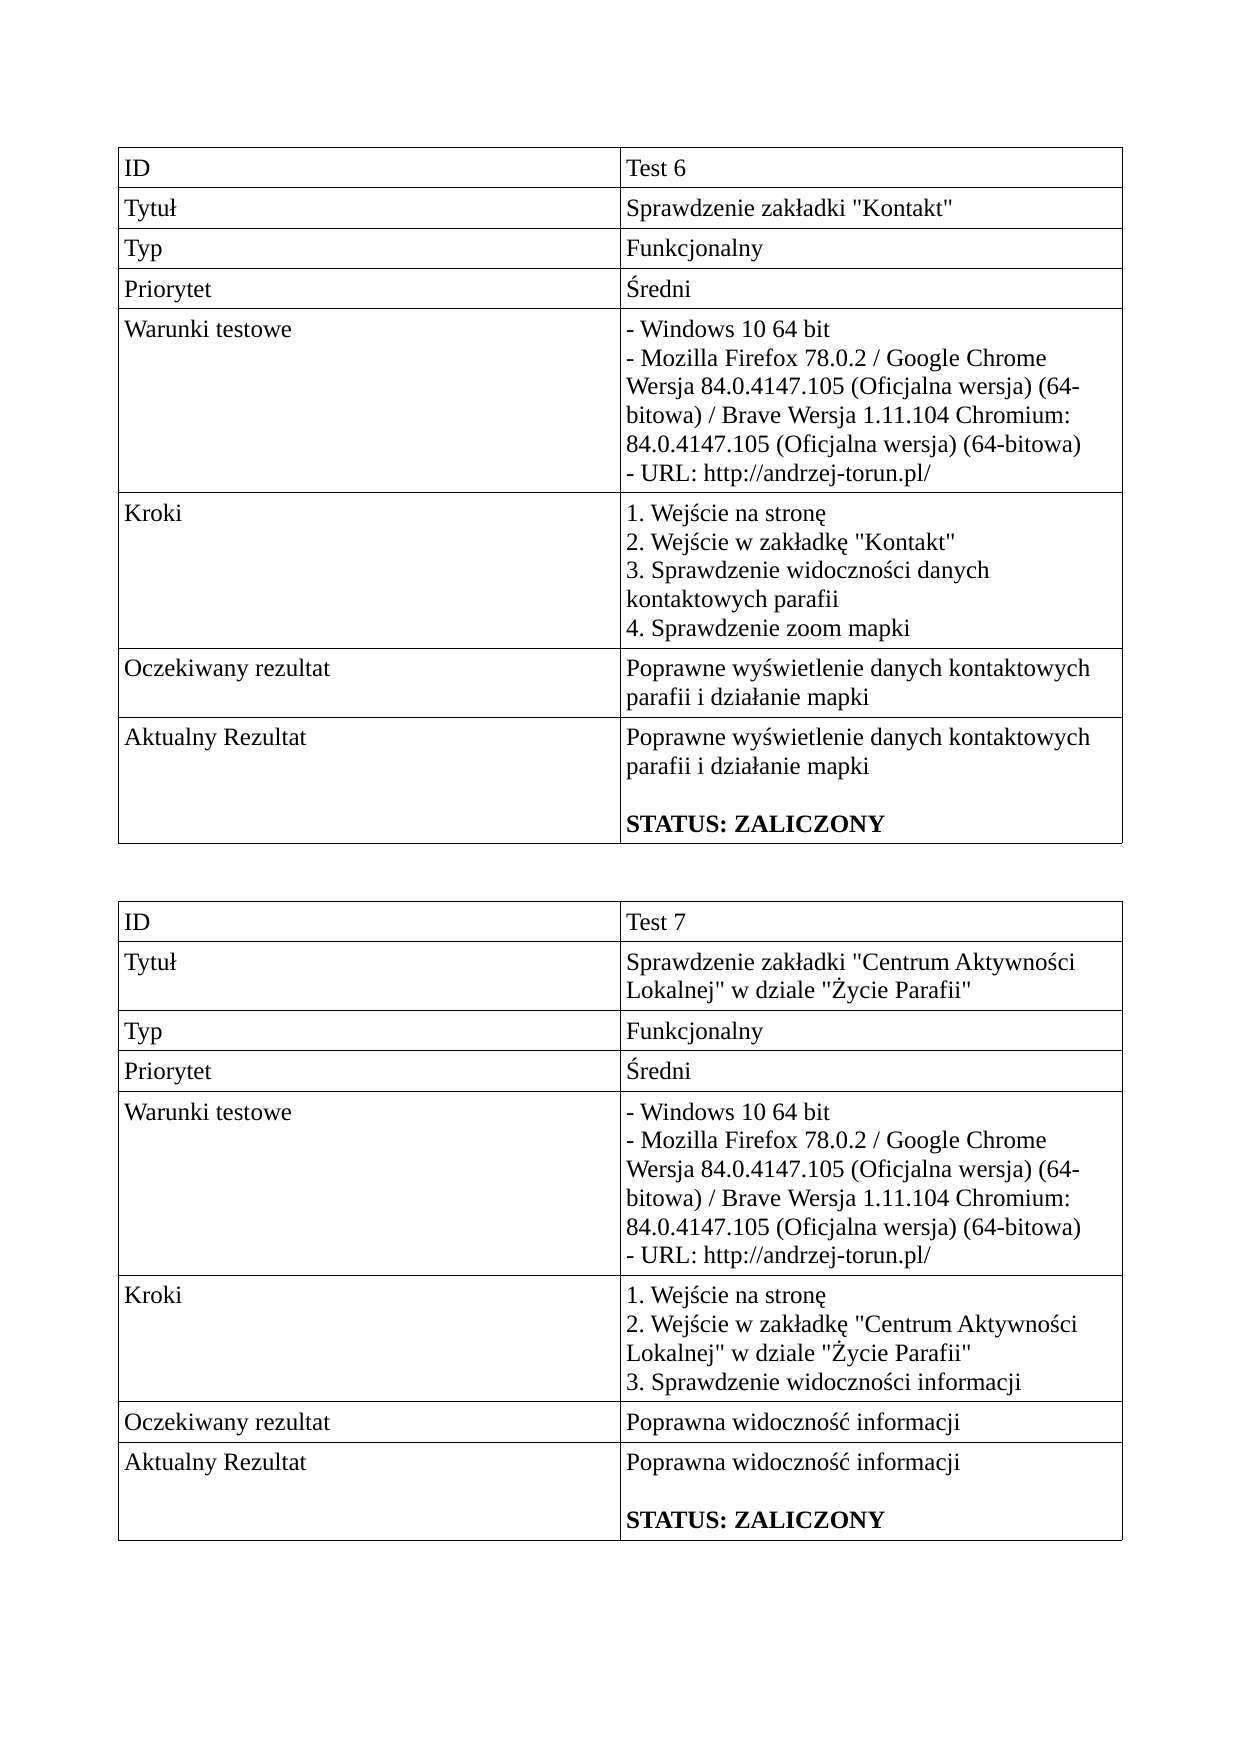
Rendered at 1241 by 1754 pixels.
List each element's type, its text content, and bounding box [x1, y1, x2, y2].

table_cell Tytuł [119, 188, 620, 227]
table_cell Kroki [119, 1276, 620, 1401]
table_cell Typ [119, 229, 620, 268]
table_cell Oczekiwany rezultat [119, 649, 620, 717]
table_cell Oczekiwany rezultat [119, 1402, 620, 1442]
table_cell Funkcjonalny [621, 229, 1122, 268]
table_cell Sprawdzenie zakładki "Kontakt" [621, 188, 1122, 227]
table_cell Aktualny Rezultat [119, 718, 620, 843]
table_cell Typ [119, 1011, 620, 1050]
table_header Test 7 [621, 902, 1122, 941]
table_cell Poprawna widoczność informacji [621, 1402, 1122, 1442]
table_cell Tytuł [119, 942, 620, 1010]
table_cell - Windows 10 64 bit - Mozilla Firefox 78.0.2 / Google Chrome Wersja 84.0.4147.105 (Oficjalna wersja) (64-bitowa) / Brave Wersja 1.11.104 Chromium: 84.0.4147.105 (Oficjalna wersja) (64-bitowa) - URL: http://andrzej-torun.pl/ [621, 309, 1122, 492]
table_cell Średni [621, 269, 1122, 308]
table_cell Priorytet [119, 1051, 620, 1091]
table_cell Poprawna widoczność informacji STATUS: ZALICZONY [621, 1443, 1122, 1539]
table_cell Kroki [119, 493, 620, 647]
table_header Test 6 [621, 148, 1122, 187]
table_cell Priorytet [119, 269, 620, 308]
table_cell Średni [621, 1051, 1122, 1091]
table_header ID [119, 148, 620, 187]
table_cell Warunki testowe [119, 309, 620, 492]
table_cell Funkcjonalny [621, 1011, 1122, 1050]
table_cell 1. Wejście na stronę 2. Wejście w zakładkę "Kontakt" 3. Sprawdzenie widoczności danych kontaktowych parafii 4. Sprawdzenie zoom mapki [621, 493, 1122, 647]
table_header ID [119, 902, 620, 941]
table_cell - Windows 10 64 bit - Mozilla Firefox 78.0.2 / Google Chrome Wersja 84.0.4147.105 (Oficjalna wersja) (64-bitowa) / Brave Wersja 1.11.104 Chromium: 84.0.4147.105 (Oficjalna wersja) (64-bitowa) - URL: http://andrzej-torun.pl/ [621, 1092, 1122, 1275]
table_cell Poprawne wyświetlenie danych kontaktowych parafii i działanie mapki [621, 649, 1122, 717]
table_cell 1. Wejście na stronę 2. Wejście w zakładkę "Centrum Aktywności Lokalnej" w dziale "Życie Parafii" 3. Sprawdzenie widoczności informacji [621, 1276, 1122, 1401]
table_cell Aktualny Rezultat [119, 1443, 620, 1539]
table_cell Sprawdzenie zakładki "Centrum Aktywności Lokalnej" w dziale "Życie Parafii" [621, 942, 1122, 1010]
table_cell Warunki testowe [119, 1092, 620, 1275]
table_cell Poprawne wyświetlenie danych kontaktowych parafii i działanie mapki STATUS: ZALICZONY [621, 718, 1122, 843]
